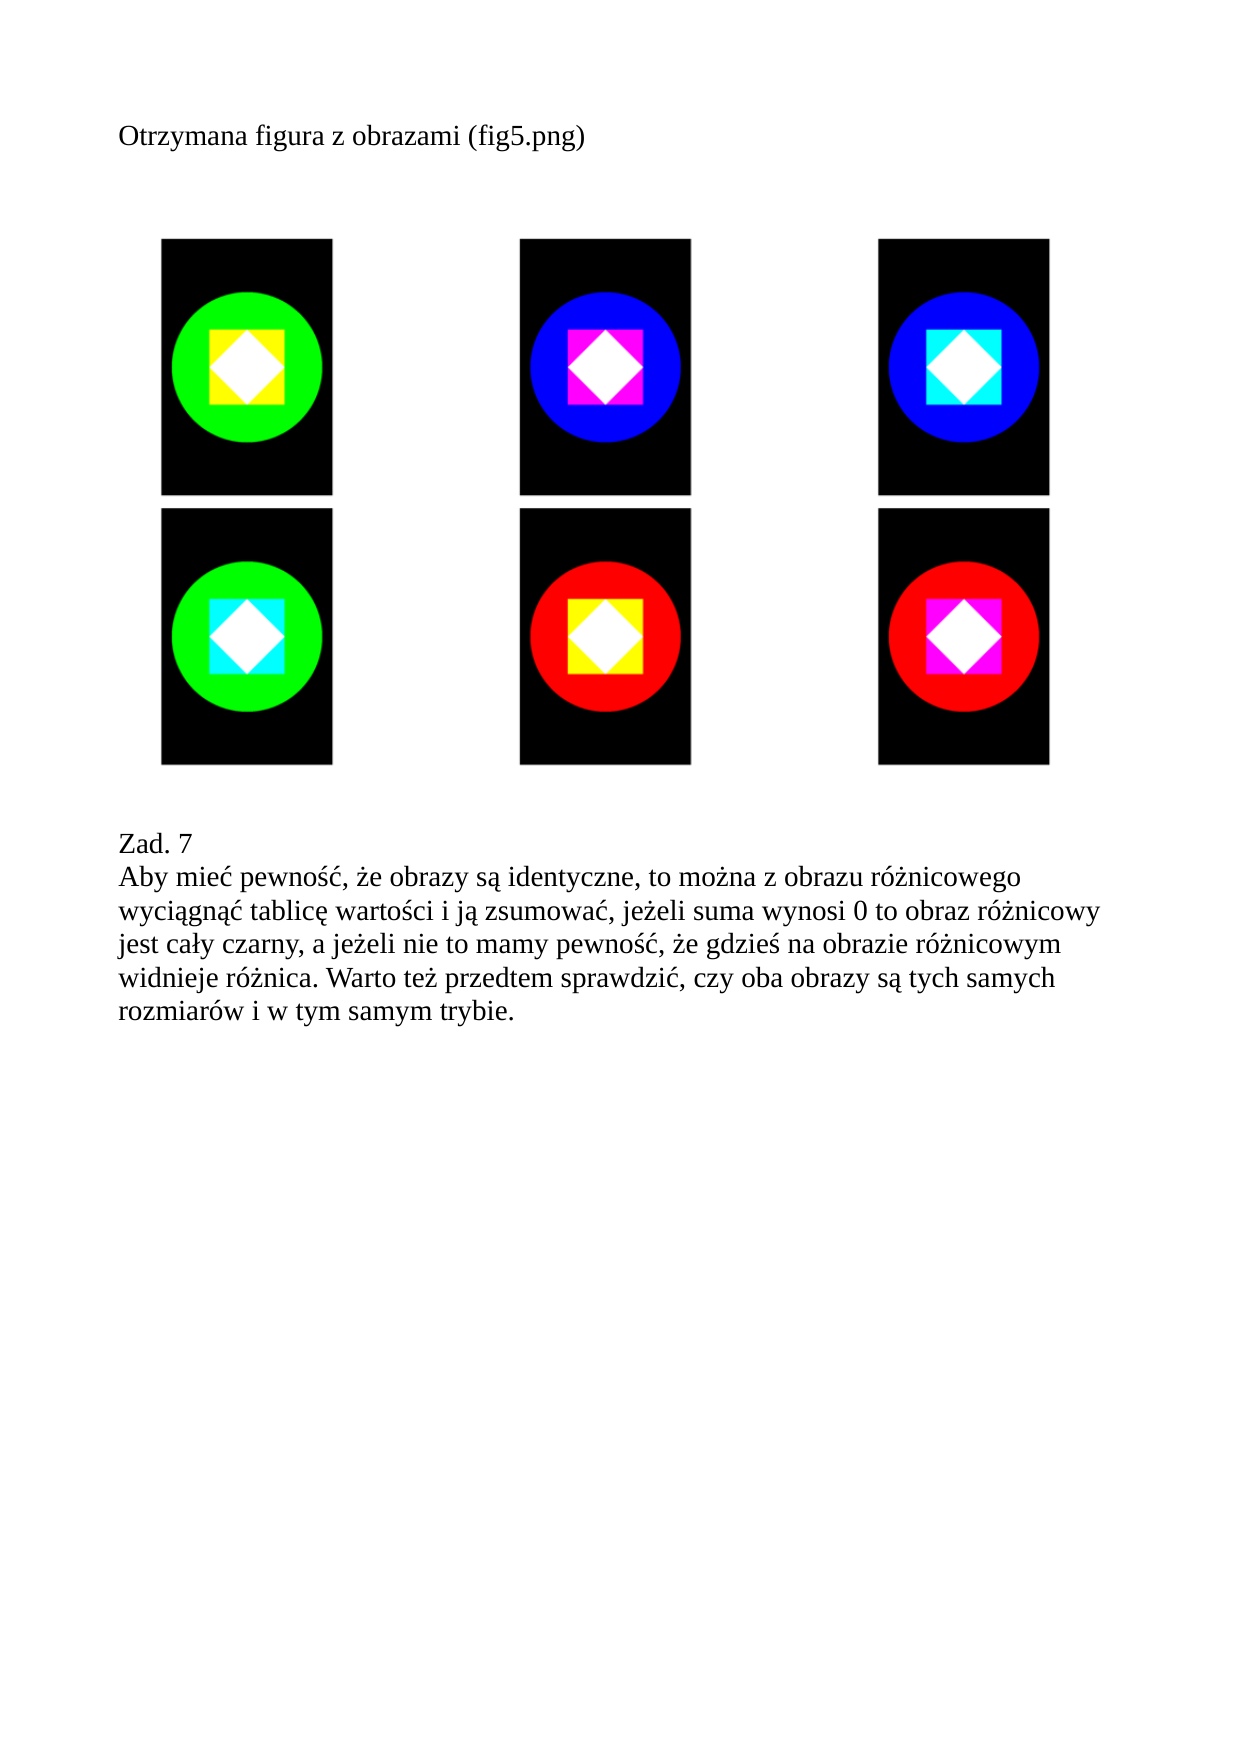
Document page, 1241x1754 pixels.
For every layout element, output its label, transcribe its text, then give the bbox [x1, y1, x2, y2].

text Aby mieć pewność, że obrazy są identyczne, to można z obrazu różnicowego wyciągnąć tablicę wartości i ją zsumować, jeżeli suma wynosi 0 to obraz różnicowy jest cały czarny, a jeżeli nie to mamy pewność, że gdzieś na obrazie różnicowym widnieje różnica. Warto też przedtem sprawdzić, czy oba obrazy są tych samych rozmiarów i w tym samym trybie. [118, 859, 1122, 1027]
text Zad. 7 [118, 826, 1122, 859]
picture [91, 174, 1096, 793]
text Otrzymana figura z obrazami (fig5.png) [118, 118, 1122, 152]
